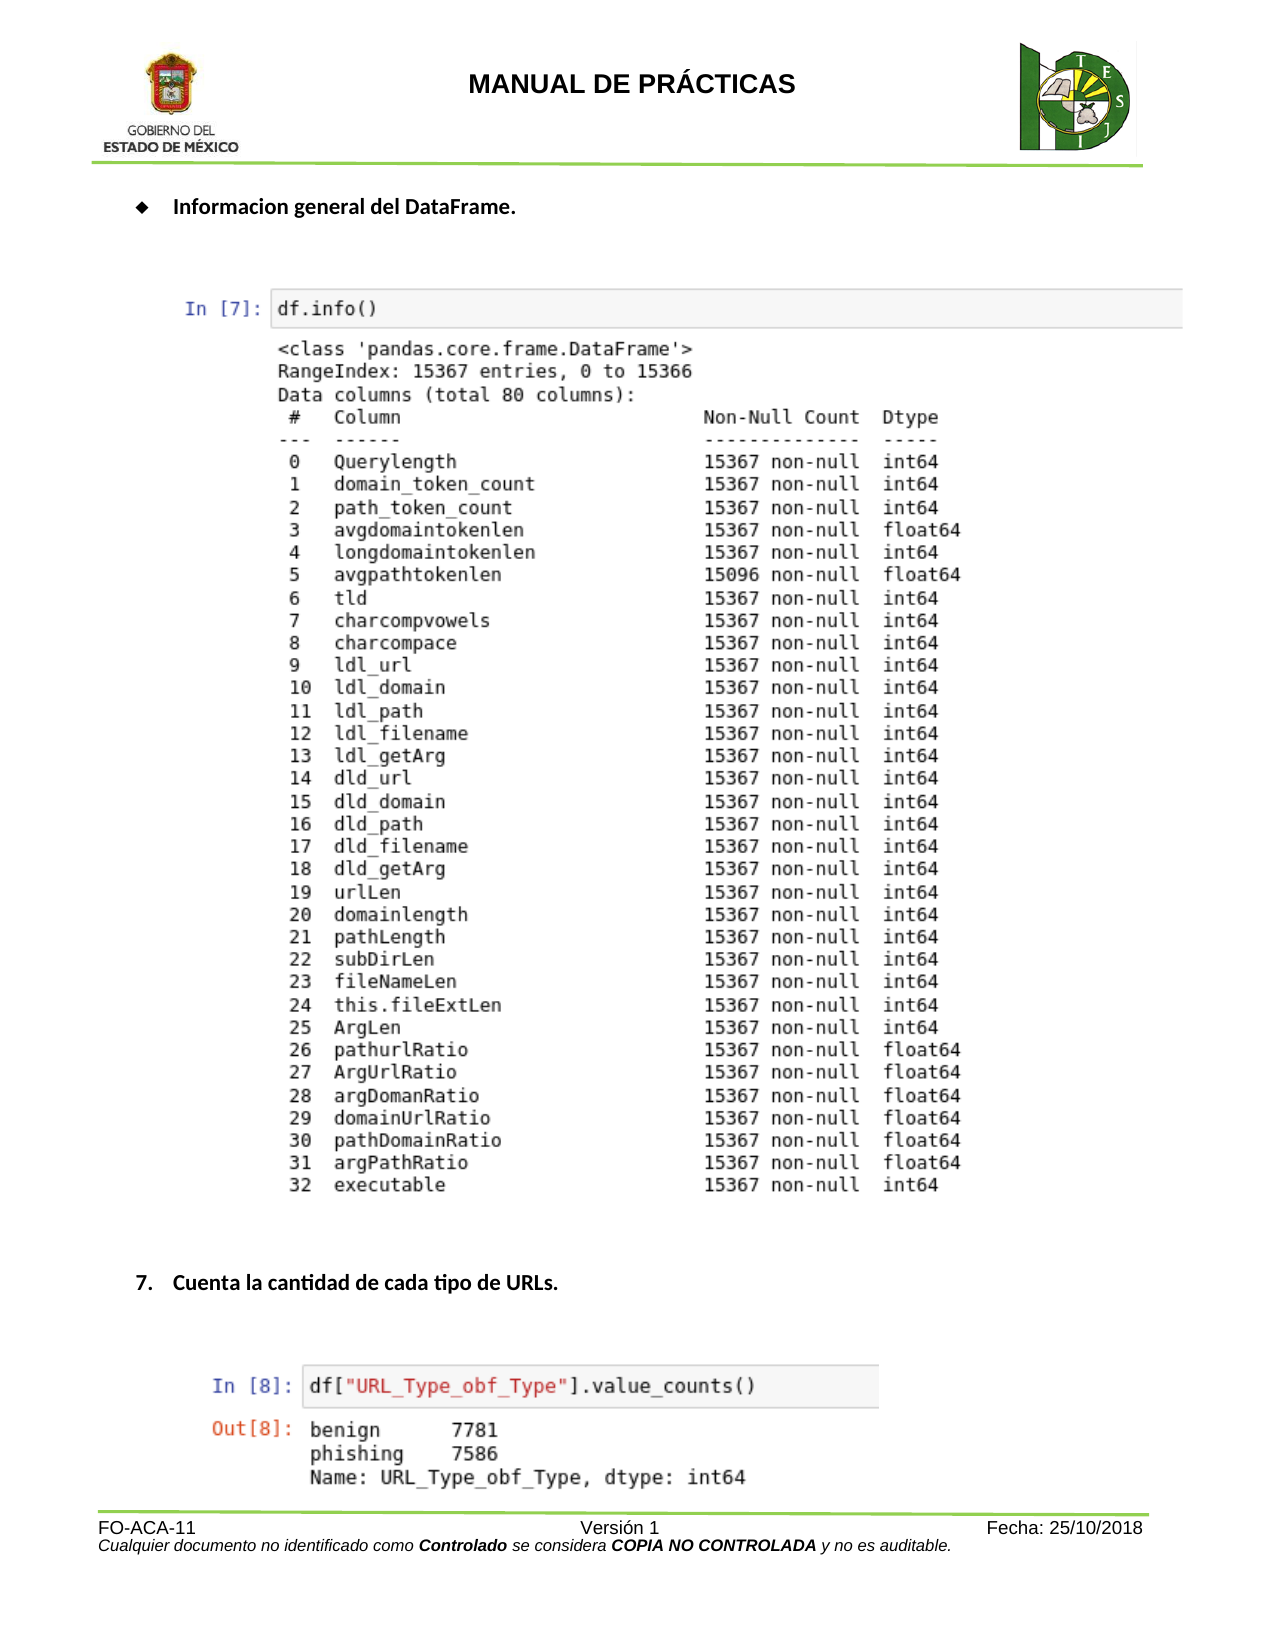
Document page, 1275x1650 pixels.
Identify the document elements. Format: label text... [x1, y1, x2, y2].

picture [193, 1338, 879, 1508]
picture [134, 262, 1183, 1199]
list Informacion general del DataFrame. [135, 192, 1183, 220]
picture [1018, 41, 1137, 157]
list Cuenta la cantidad de cada tipo de URLs. [135, 1268, 1183, 1296]
picture [95, 42, 241, 161]
